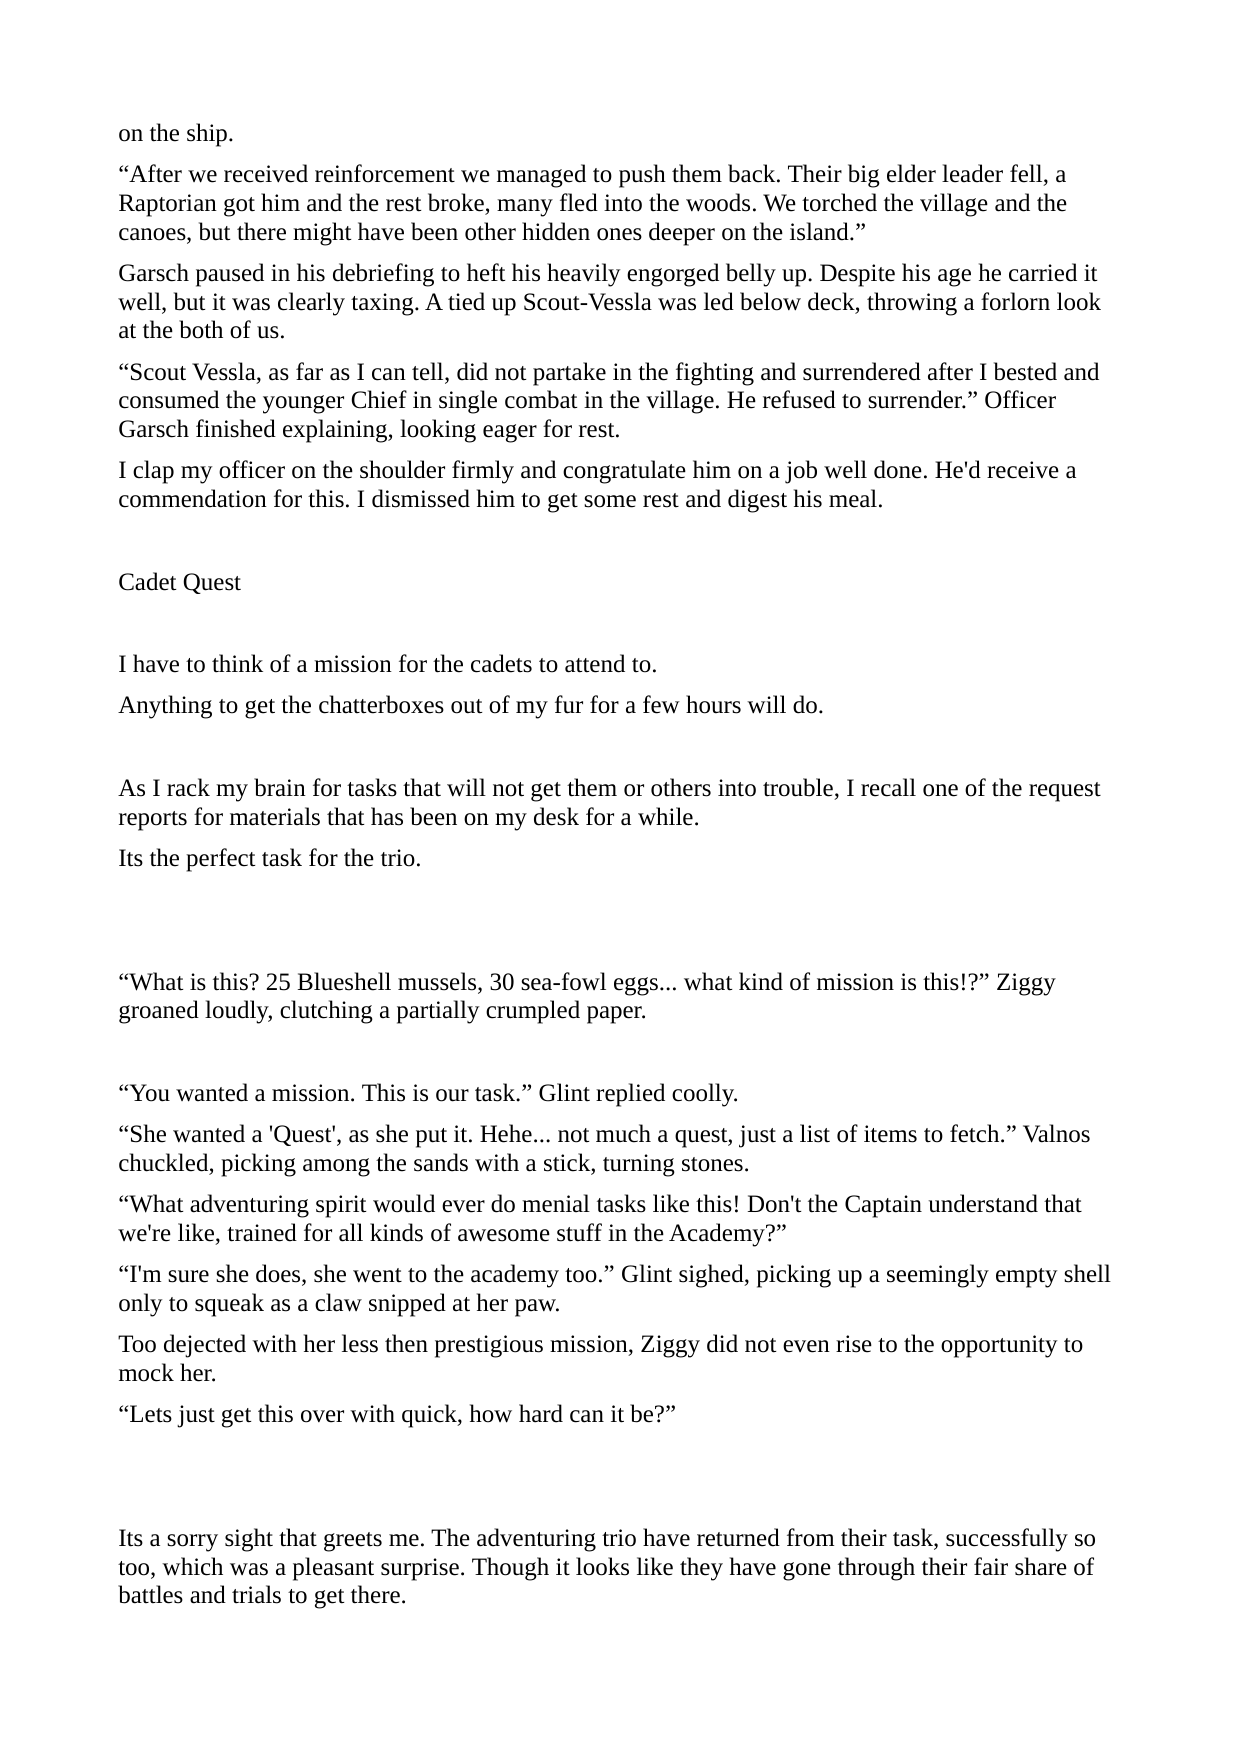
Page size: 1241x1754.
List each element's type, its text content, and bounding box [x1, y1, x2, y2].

text Too dejected with her less then prestigious mission, Ziggy did not even rise to the opportunity to mock her. [118, 1329, 1122, 1387]
text As I rack my brain for tasks that will not get them or others into trouble, I recall one of the request reports for materials that has been on my desk for a while. [118, 773, 1122, 831]
text “After we received reinforcement we managed to push them back. Their big elder leader fell, a Raptorian got him and the rest broke, many fled into the woods. We torched the village and the canoes, but there might have been other hidden ones deeper on the island.” [118, 159, 1122, 246]
text Cadet Quest [118, 567, 1122, 596]
text “Lets just get this over with quick, how hard can it be?” [118, 1399, 1122, 1428]
text Garsch paused in his debriefing to heft his heavily engorged belly up. Despite his age he carried it well, but it was clearly taxing. A tied up Scout-Vessla was led below deck, throwing a forlorn look at the both of us. [118, 258, 1122, 344]
text I have to think of a mission for the cadets to attend to. [118, 649, 1122, 678]
text “What is this? 25 Blueshell mussels, 30 sea-fowl eggs... what kind of mission is this!?” Ziggy groaned loudly, clutching a partially crumpled paper. [118, 967, 1122, 1024]
text Anything to get the chatterboxes out of my fur for a few hours will do. [118, 691, 1122, 719]
text “You wanted a mission. This is our task.” Glint replied coolly. [118, 1078, 1122, 1107]
text Its the perfect task for the trio. [118, 843, 1122, 872]
text “What adventuring spirit would ever do menial tasks like this! Don't the Captain understand that we're like, trained for all kinds of awesome stuff in the Academy?” [118, 1189, 1122, 1247]
text Its a sorry sight that greets me. The adventuring trio have returned from their task, successfully so too, which was a pleasant surprise. Though it looks like they have gone through their fair share of battles and trials to get there. [118, 1523, 1122, 1609]
text “Scout Vessla, as far as I can tell, did not partake in the fighting and surrendered after I bested and consumed the younger Chief in single combat in the village. He refused to surrender.” Officer Garsch finished explaining, looking eager for rest. [118, 357, 1122, 443]
text I clap my officer on the shoulder firmly and congratulate him on a job well done. He'd receive a commendation for this. I dismissed him to get some rest and digest his meal. [118, 456, 1122, 513]
text on the ship. [118, 118, 1122, 147]
text “I'm sure she does, she went to the academy too.” Glint sighed, picking up a seemingly empty shell only to squeak as a claw snipped at her paw. [118, 1259, 1122, 1317]
text “She wanted a 'Quest', as she put it. Hehe... not much a quest, just a list of items to fetch.” Valnos chuckled, picking among the sands with a stick, turning stones. [118, 1119, 1122, 1177]
